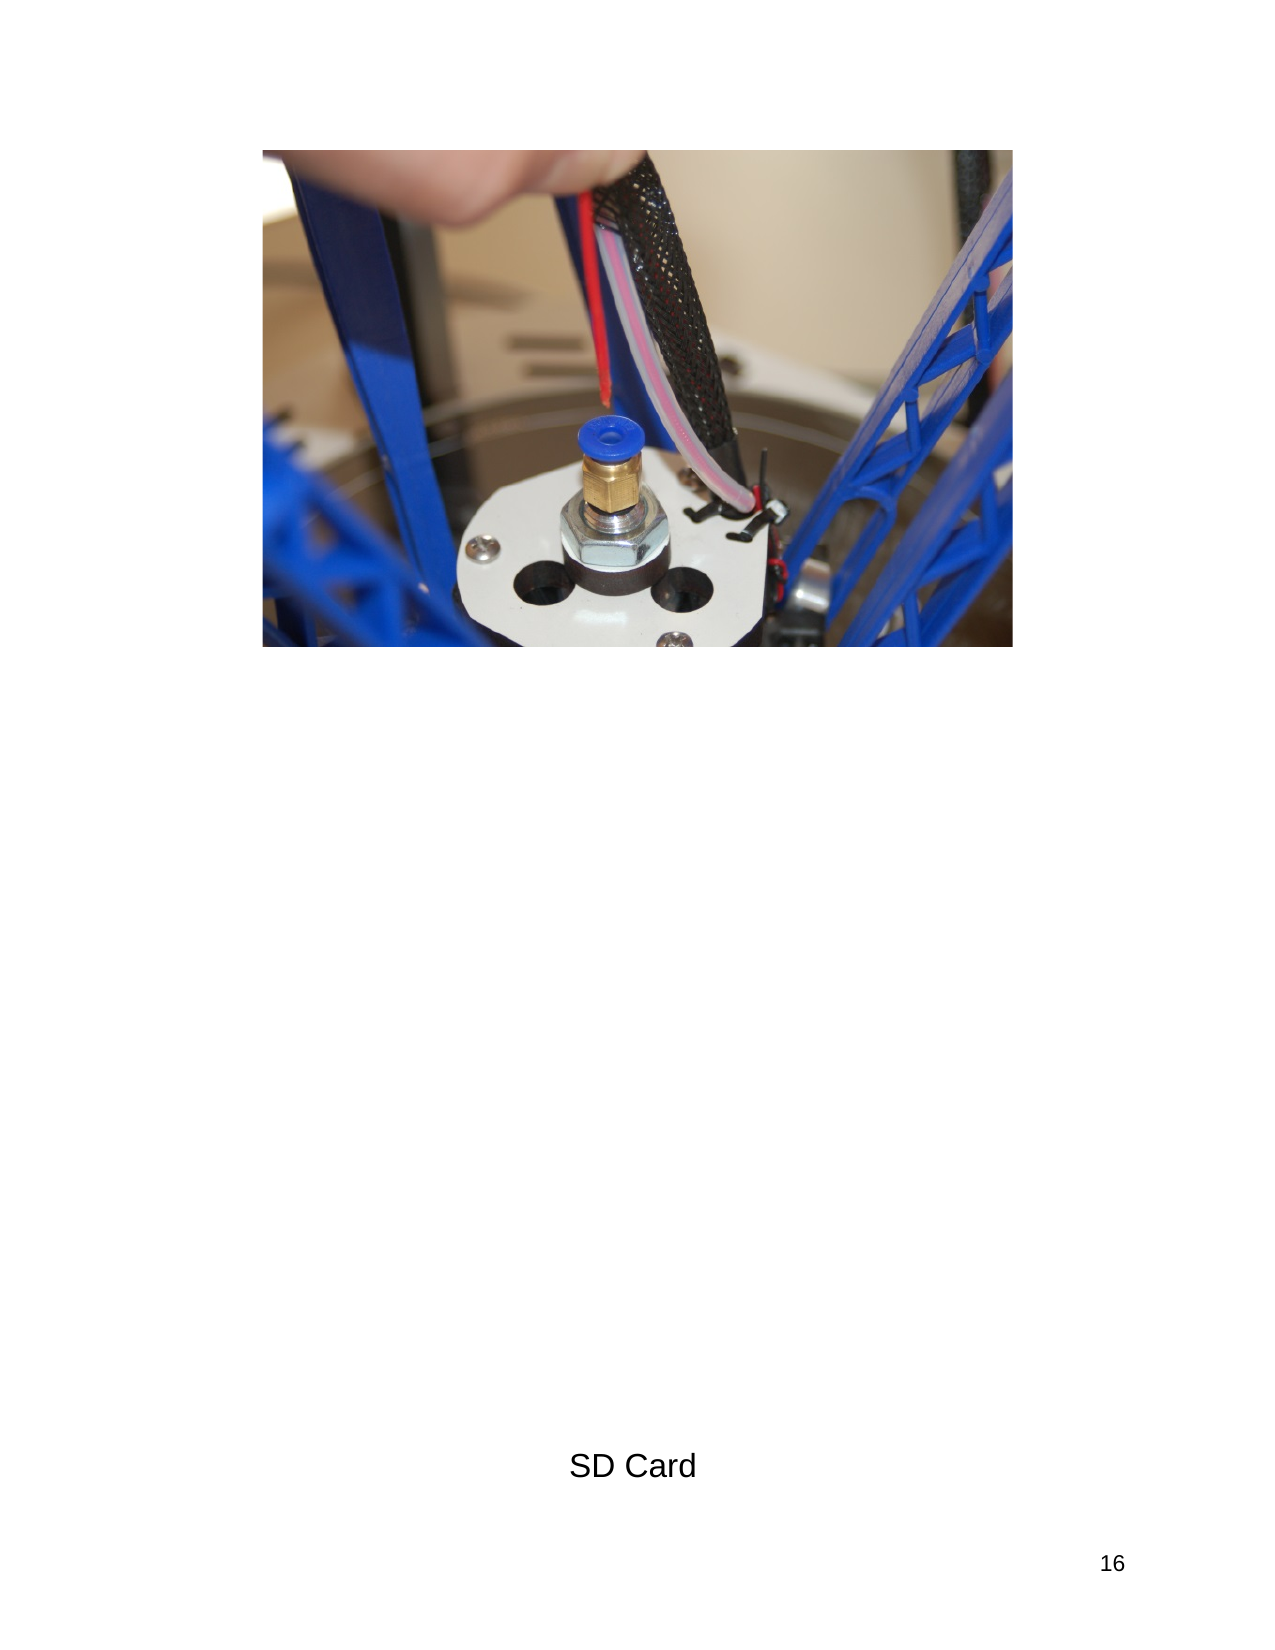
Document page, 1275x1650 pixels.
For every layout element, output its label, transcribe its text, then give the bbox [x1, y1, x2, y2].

picture [262, 150, 1013, 647]
subtitle SD Card [150, 1447, 1125, 1485]
